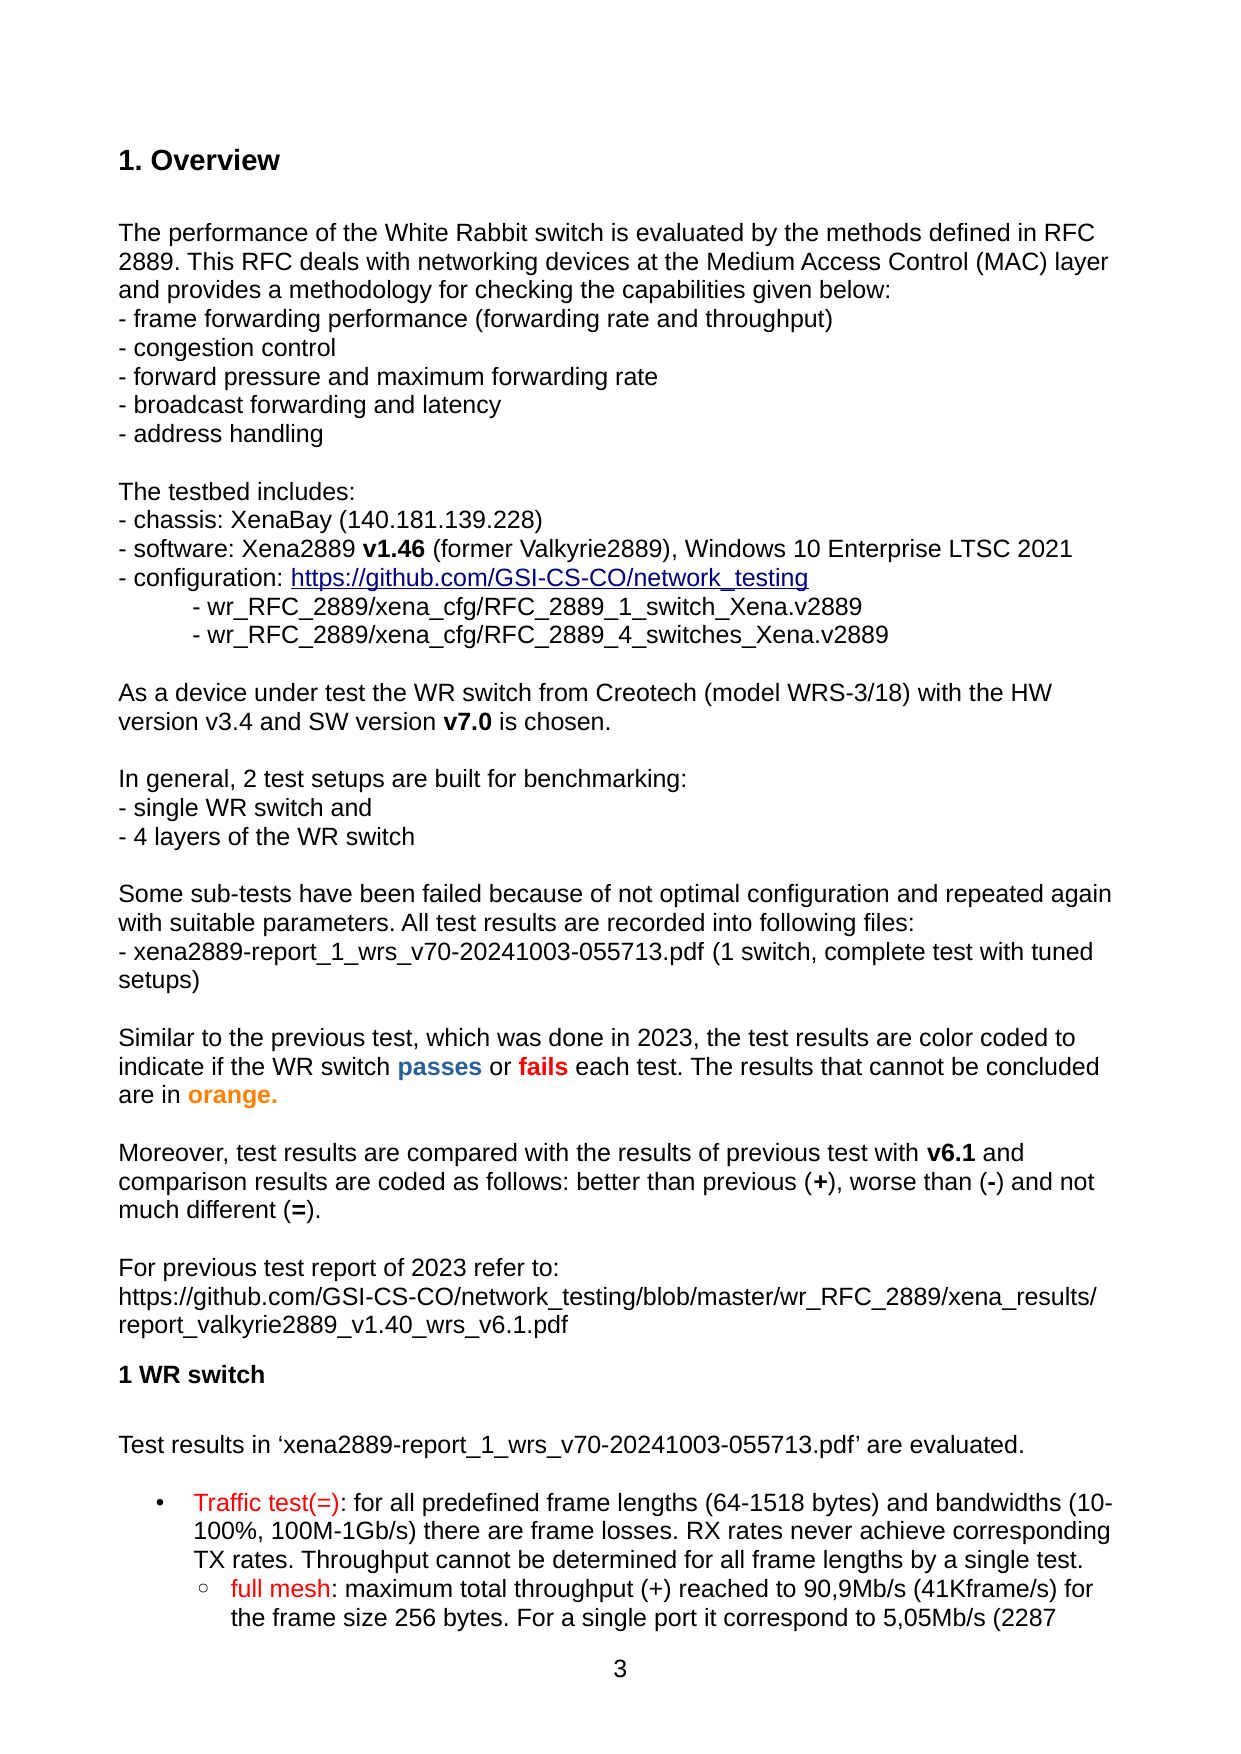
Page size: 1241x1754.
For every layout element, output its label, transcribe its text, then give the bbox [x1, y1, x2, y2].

text - frame forwarding performance (forwarding rate and throughput) [118, 304, 1122, 333]
text - software: Xena2889 v1.46 (former Valkyrie2889), Windows 10 Enterprise LTSC 2021 [118, 534, 1122, 563]
subtitle 1 WR switch [118, 1360, 1122, 1389]
text - wr_RFC_2889/xena_cfg/RFC_2889_1_switch_Xena.v2889 [118, 592, 1122, 620]
text - xena2889-report_1_wrs_v70-20241003-055713.pdf (1 switch, complete test with tuned setups) [118, 937, 1122, 994]
text - 4 layers of the WR switch [118, 822, 1122, 850]
list Traffic test(=): for all predefined frame lengths (64-1518 bytes) and bandwidths (10-100%, 100M-1Gb/s) there are frame losses. RX rates never achieve corresponding TX rates. Throughput cannot be determined for all frame lengths by a single test. [156, 1487, 1122, 1574]
subtitle 1. Overview [118, 143, 1122, 177]
text Moreover, test results are compared with the results of previous test with v6.1 and comparison results are coded as follows: better than previous (+), worse than (-) and not much different (=). [118, 1138, 1122, 1224]
text Similar to the previous test, which was done in 2023, the test results are color coded to indicate if the WR switch passes or fails each test. The results that cannot be concluded are in orange. [118, 1023, 1122, 1109]
text - broadcast forwarding and latency [118, 390, 1122, 419]
text The testbed includes: [118, 477, 1122, 505]
text - address handling [118, 419, 1122, 448]
text In general, 2 test setups are built for benchmarking: [118, 764, 1122, 793]
text - wr_RFC_2889/xena_cfg/RFC_2889_4_switches_Xena.v2889 [118, 620, 1122, 649]
text The performance of the White Rabbit switch is evaluated by the methods defined in RFC 2889. This RFC deals with networking devices at the Medium Access Control (MAC) layer and provides a methodology for checking the capabilities given below: [118, 218, 1122, 304]
text - forward pressure and maximum forwarding rate [118, 362, 1122, 390]
text - single WR switch and [118, 793, 1122, 822]
list full mesh: maximum total throughput (+) reached to 90,9Mb/s (41Kframe/s) for the frame size 256 bytes. For a single port it correspond to 5,05Mb/s (2287 [193, 1574, 1122, 1631]
text As a device under test the WR switch from Creotech (model WRS-3/18) with the HW version v3.4 and SW version v7.0 is chosen. [118, 678, 1122, 735]
text - chassis: XenaBay (140.181.139.228) [118, 505, 1122, 534]
text Some sub-tests have been failed because of not optimal configuration and repeated again with suitable parameters. All test results are recorded into following files: [118, 879, 1122, 937]
text For previous test report of 2023 refer to: https://github.com/GSI-CS-CO/network_testing/blob/master/wr_RFC_2889/xena_results/report_valkyrie2889_v1.40_wrs_v6.1.pdf [118, 1253, 1122, 1339]
text - configuration: https://github.com/GSI-CS-CO/network_testing [118, 563, 1122, 592]
text - congestion control [118, 333, 1122, 362]
text Test results in ‘xena2889-report_1_wrs_v70-20241003-055713.pdf’ are evaluated. [118, 1430, 1122, 1459]
